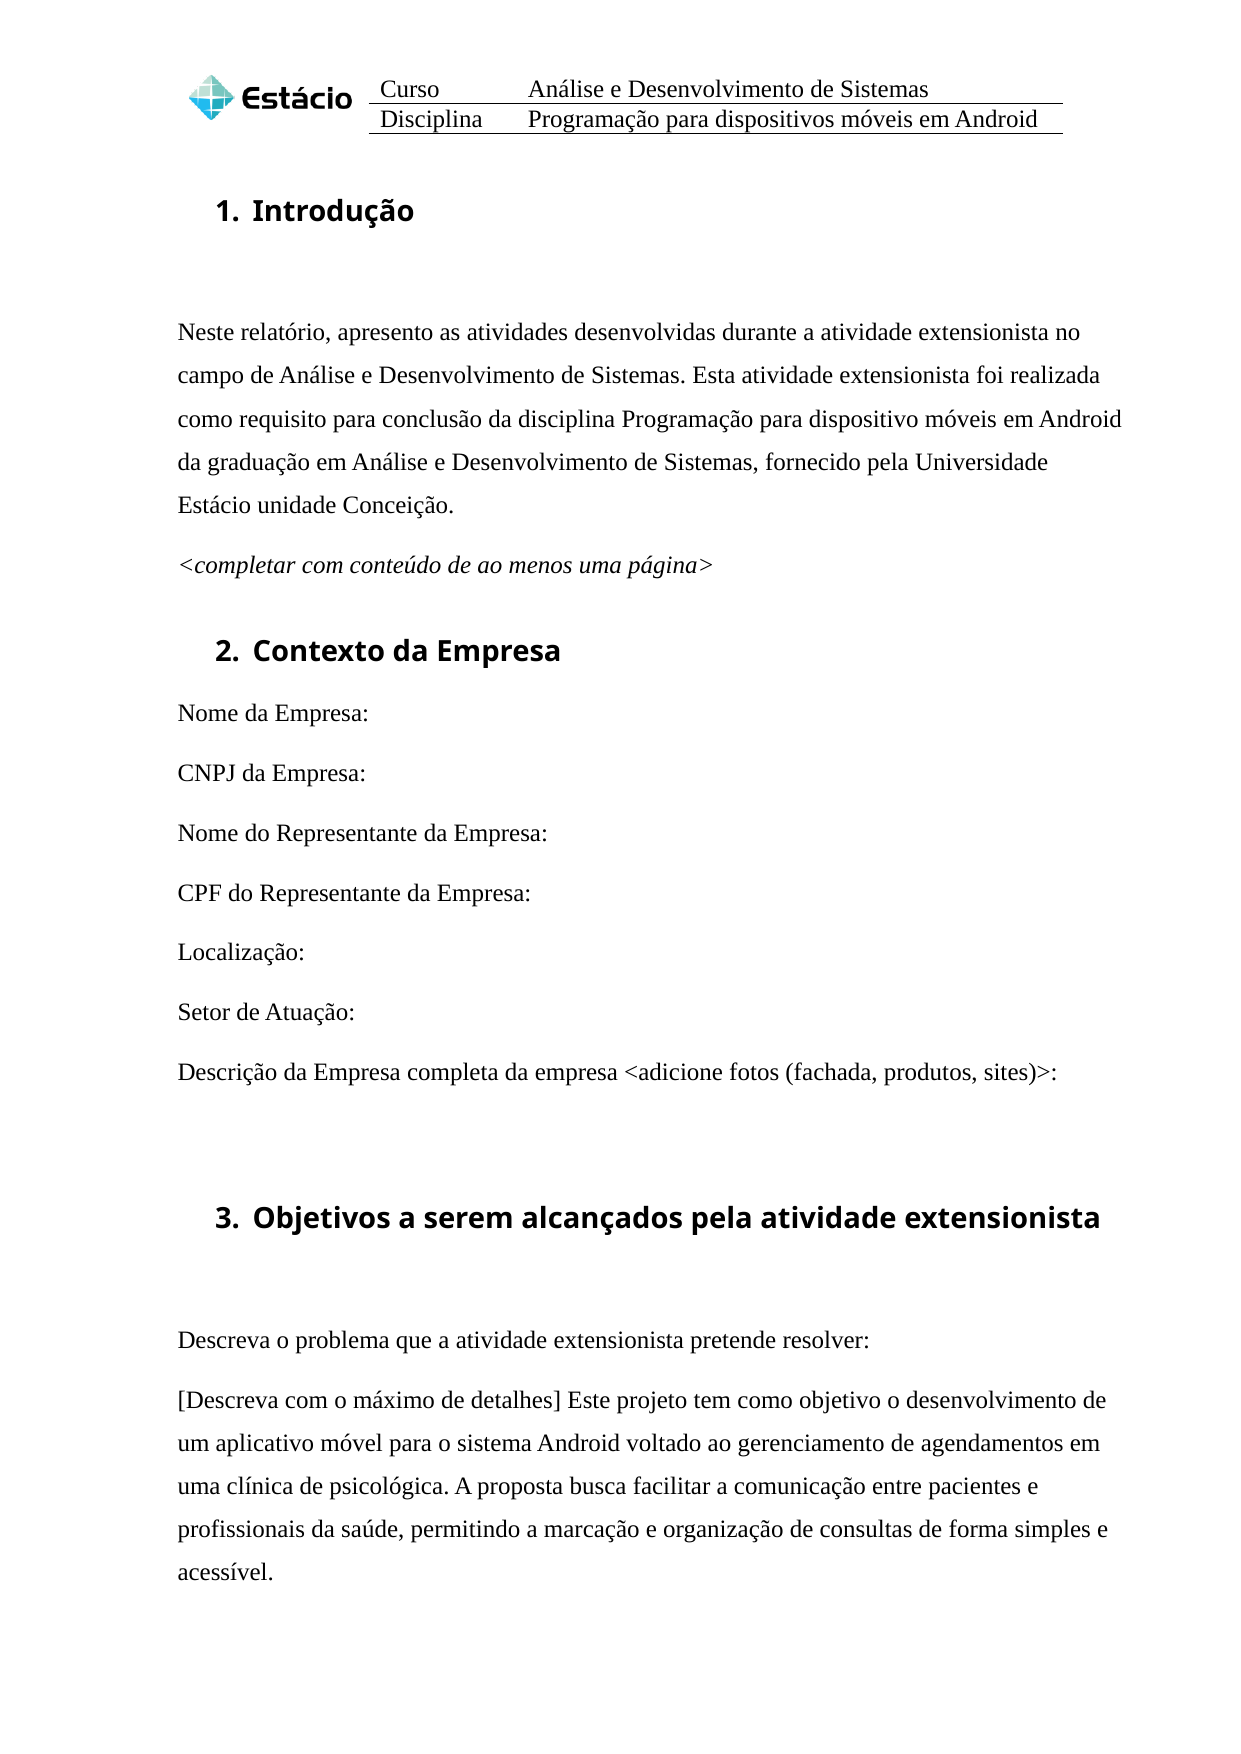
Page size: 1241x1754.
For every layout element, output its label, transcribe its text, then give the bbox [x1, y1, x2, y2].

text Descreva o problema que a atividade extensionista pretende resolver: [177, 1325, 1122, 1354]
subtitle Introdução [215, 190, 1122, 229]
text Descrição da Empresa completa da empresa <adicione fotos (fachada, produtos, sites)>: [177, 1057, 1122, 1086]
text CPF do Representante da Empresa: [177, 878, 1122, 906]
text <completar com conteúdo de ao menos uma página> [177, 550, 1122, 578]
text Setor de Atuação: [177, 997, 1122, 1026]
subtitle Contexto da Empresa [215, 630, 1122, 670]
text Neste relatório, apresento as atividades desenvolvidas durante a atividade extensionista no campo de Análise e Desenvolvimento de Sistemas. Esta atividade extensionista foi realizada como requisito para conclusão da disciplina Programação para dispositivo móveis em Android da graduação em Análise e Desenvolvimento de Sistemas, fornecido pela Universidade Estácio unidade Conceição. [177, 317, 1122, 519]
text Nome da Empresa: [177, 698, 1122, 727]
picture [188, 73, 357, 122]
text Nome do Representante da Empresa: [177, 818, 1122, 847]
subtitle Objetivos a serem alcançados pela atividade extensionista [215, 1197, 1122, 1237]
text Localização: [177, 937, 1122, 966]
text [Descreva com o máximo de detalhes] Este projeto tem como objetivo o desenvolvimento de um aplicativo móvel para o sistema Android voltado ao gerenciamento de agendamentos em uma clínica de psicológica. A proposta busca facilitar a comunicação entre pacientes e profissionais da saúde, permitindo a marcação e organização de consultas de forma simples e acessível. [177, 1385, 1122, 1586]
text CNPJ da Empresa: [177, 758, 1122, 787]
